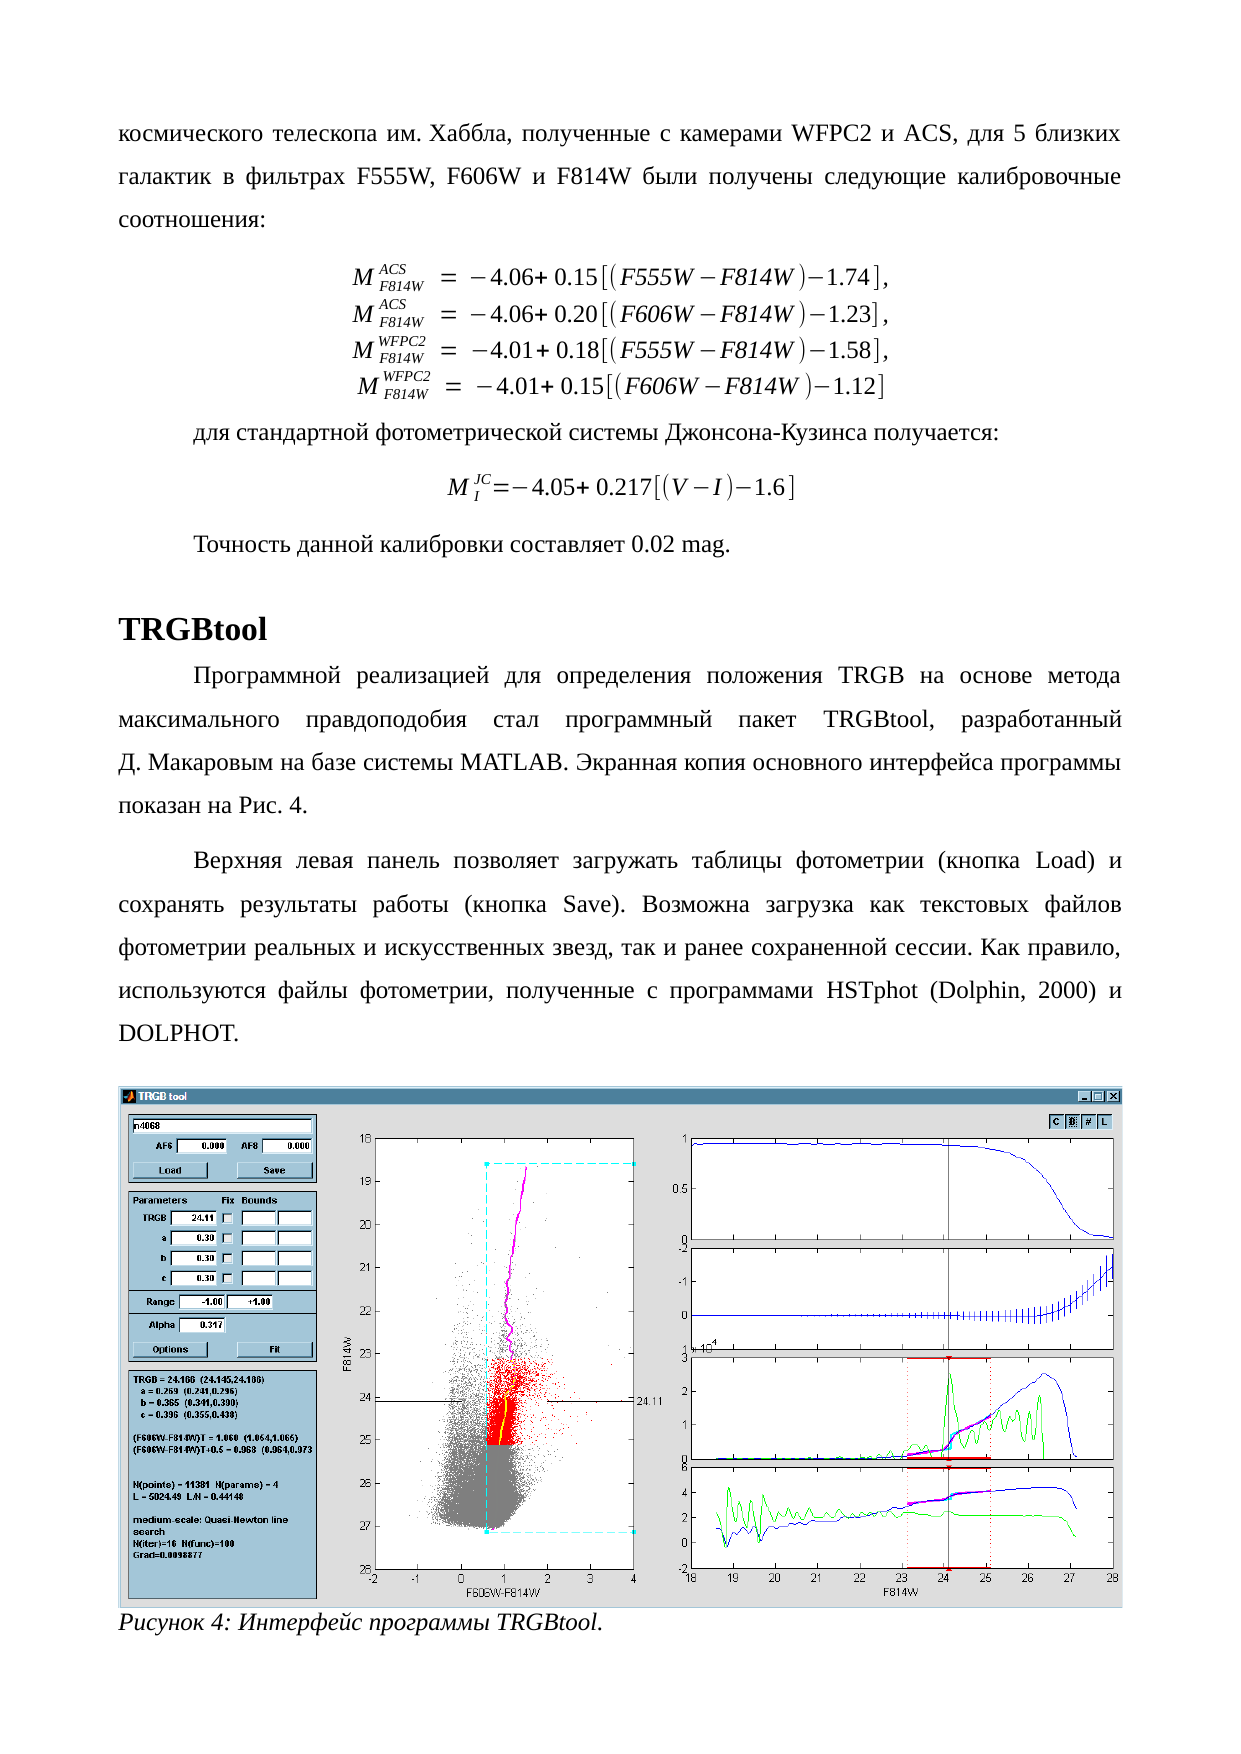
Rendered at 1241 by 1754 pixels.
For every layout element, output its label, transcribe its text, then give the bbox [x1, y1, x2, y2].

text Рисунок 4: Интерфейс программы TRGBtool. [118, 1608, 1122, 1636]
text Верхняя левая панель позволяет загружать таблицы фотометрии (кнопка Load) и сохранять результаты работы (кнопка Save). Возможна загрузка как текстовых файлов фотометрии реальных и искусственных звезд, так и ранее сохраненной сессии. Как правило, используются файлы фотометрии, полученные с программами HSTphot (Dolphin, 2000) и DOLPHOT. [118, 846, 1122, 1047]
text [118, 1074, 1122, 1086]
subtitle TRGBtool [118, 609, 1122, 648]
text Программной реализацией для определения положения TRGB на основе метода максимального правдоподобия стал программный пакет TRGBtool, разработанный Д. Макаровым на базе системы MATLAB. Экранная копия основного интерфейса программы показан на Рис. 4. [118, 661, 1122, 819]
text для стандартной фотометрической системы Джонсона-Кузинса получается: [118, 260, 1122, 446]
text космического телескопа им. Хаббла, полученные с камерами WFPC2 и ACS, для 5 близких галактик в фильтрах F555W, F606W и F814W были получены следующие калибровочные соотношения: [118, 118, 1122, 233]
text Точность данной калибровки составляет 0.02 mag. [118, 529, 1122, 557]
